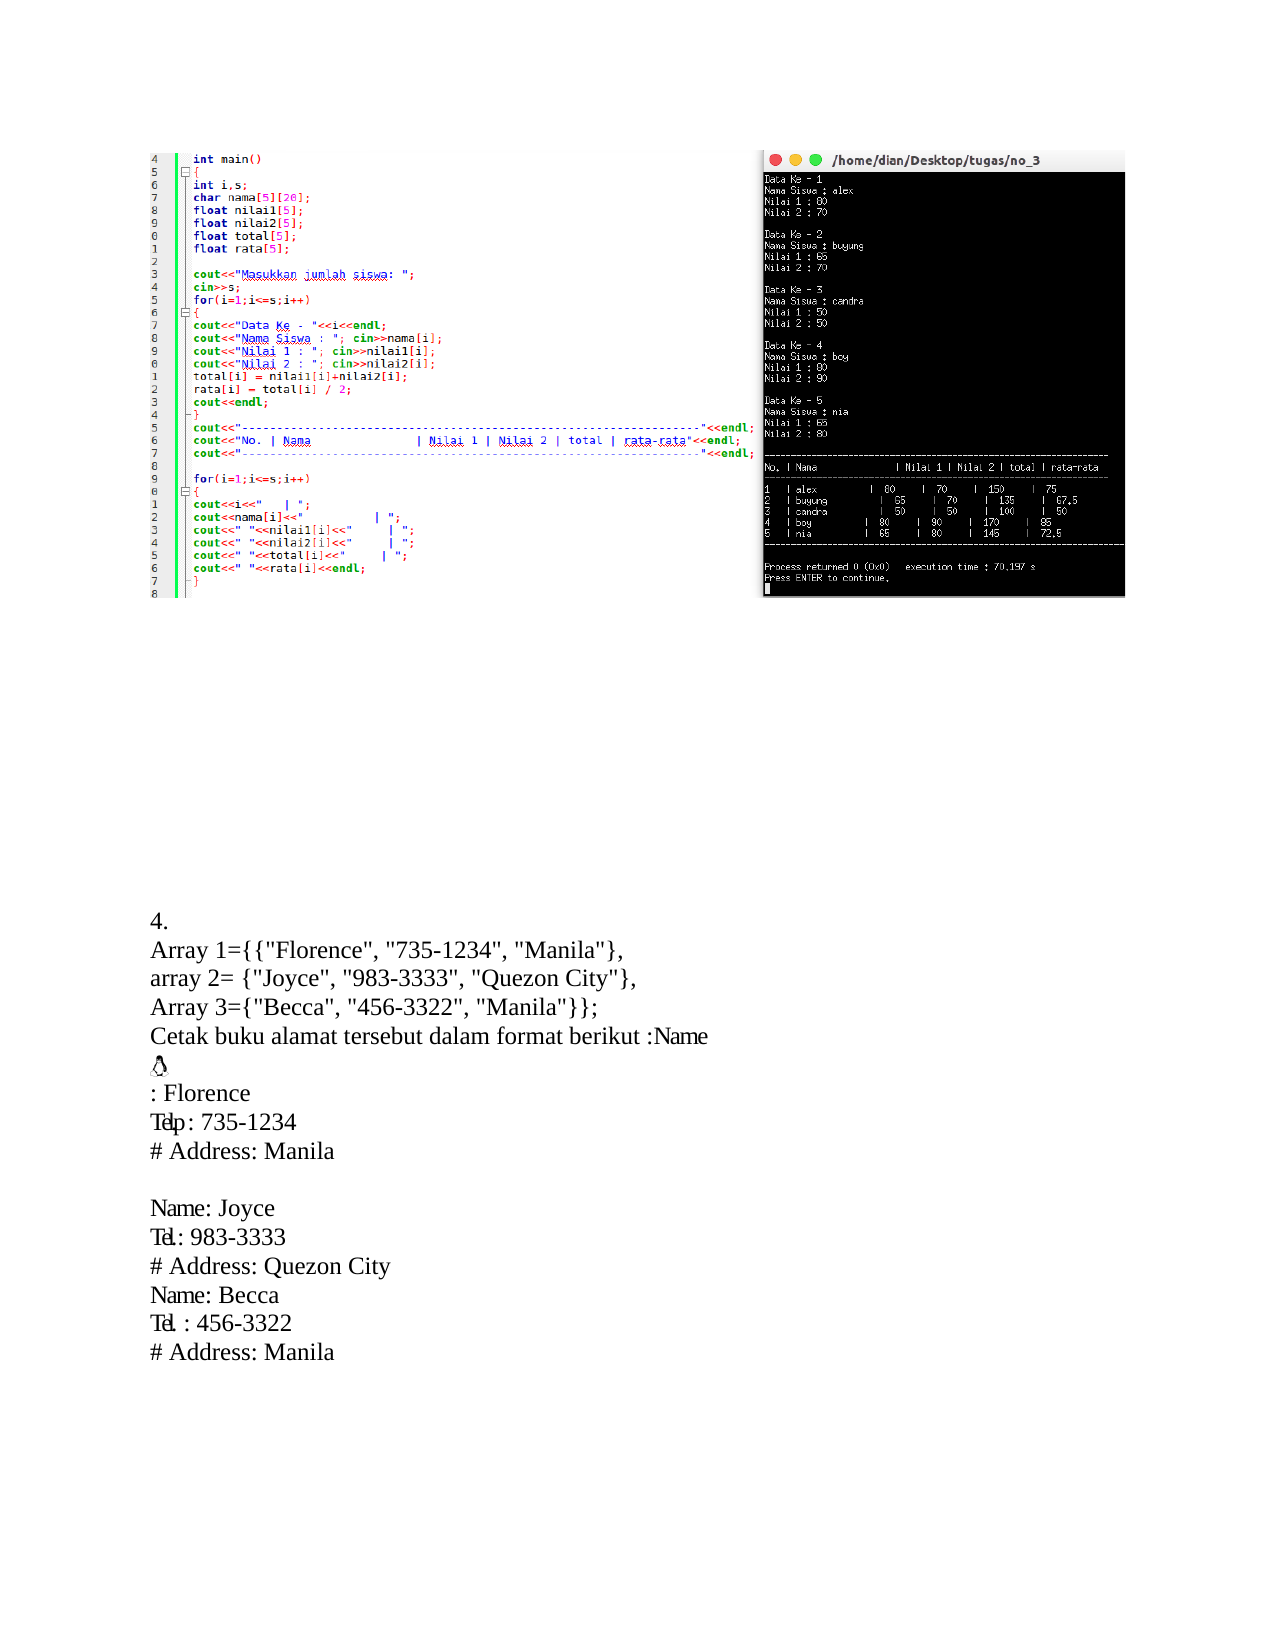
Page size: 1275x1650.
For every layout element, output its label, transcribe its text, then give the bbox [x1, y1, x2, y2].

text array 2= {"Joyce", "983-3333", "Quezon City"}, [150, 963, 1125, 992]
text Cetak buku alamat tersebut dalam format berikut :Name [150, 1021, 1125, 1050]
text Array 3={"Becca", "456-3322", "Manila"}}; [150, 992, 1125, 1021]
text : Florence [150, 1078, 1125, 1107]
text # Address: Manila [150, 1136, 1125, 1165]
text Name: Joyce [150, 1193, 1125, 1222]
text Tel. : 456-3322 [150, 1308, 1125, 1337]
text Tel.p : 735-1234 [150, 1107, 1125, 1136]
text Array 1={{"Florence", "735-1234", "Manila"}, [150, 935, 1125, 963]
text Tel.: 983-3333 [150, 1222, 1125, 1251]
text Name: Becca [150, 1280, 1125, 1308]
text # Address: Quezon City [150, 1251, 1125, 1280]
picture [150, 150, 1125, 598]
text 4. [150, 906, 1125, 935]
text  [150, 1050, 1125, 1078]
text # Address: Manila [150, 1337, 1125, 1366]
